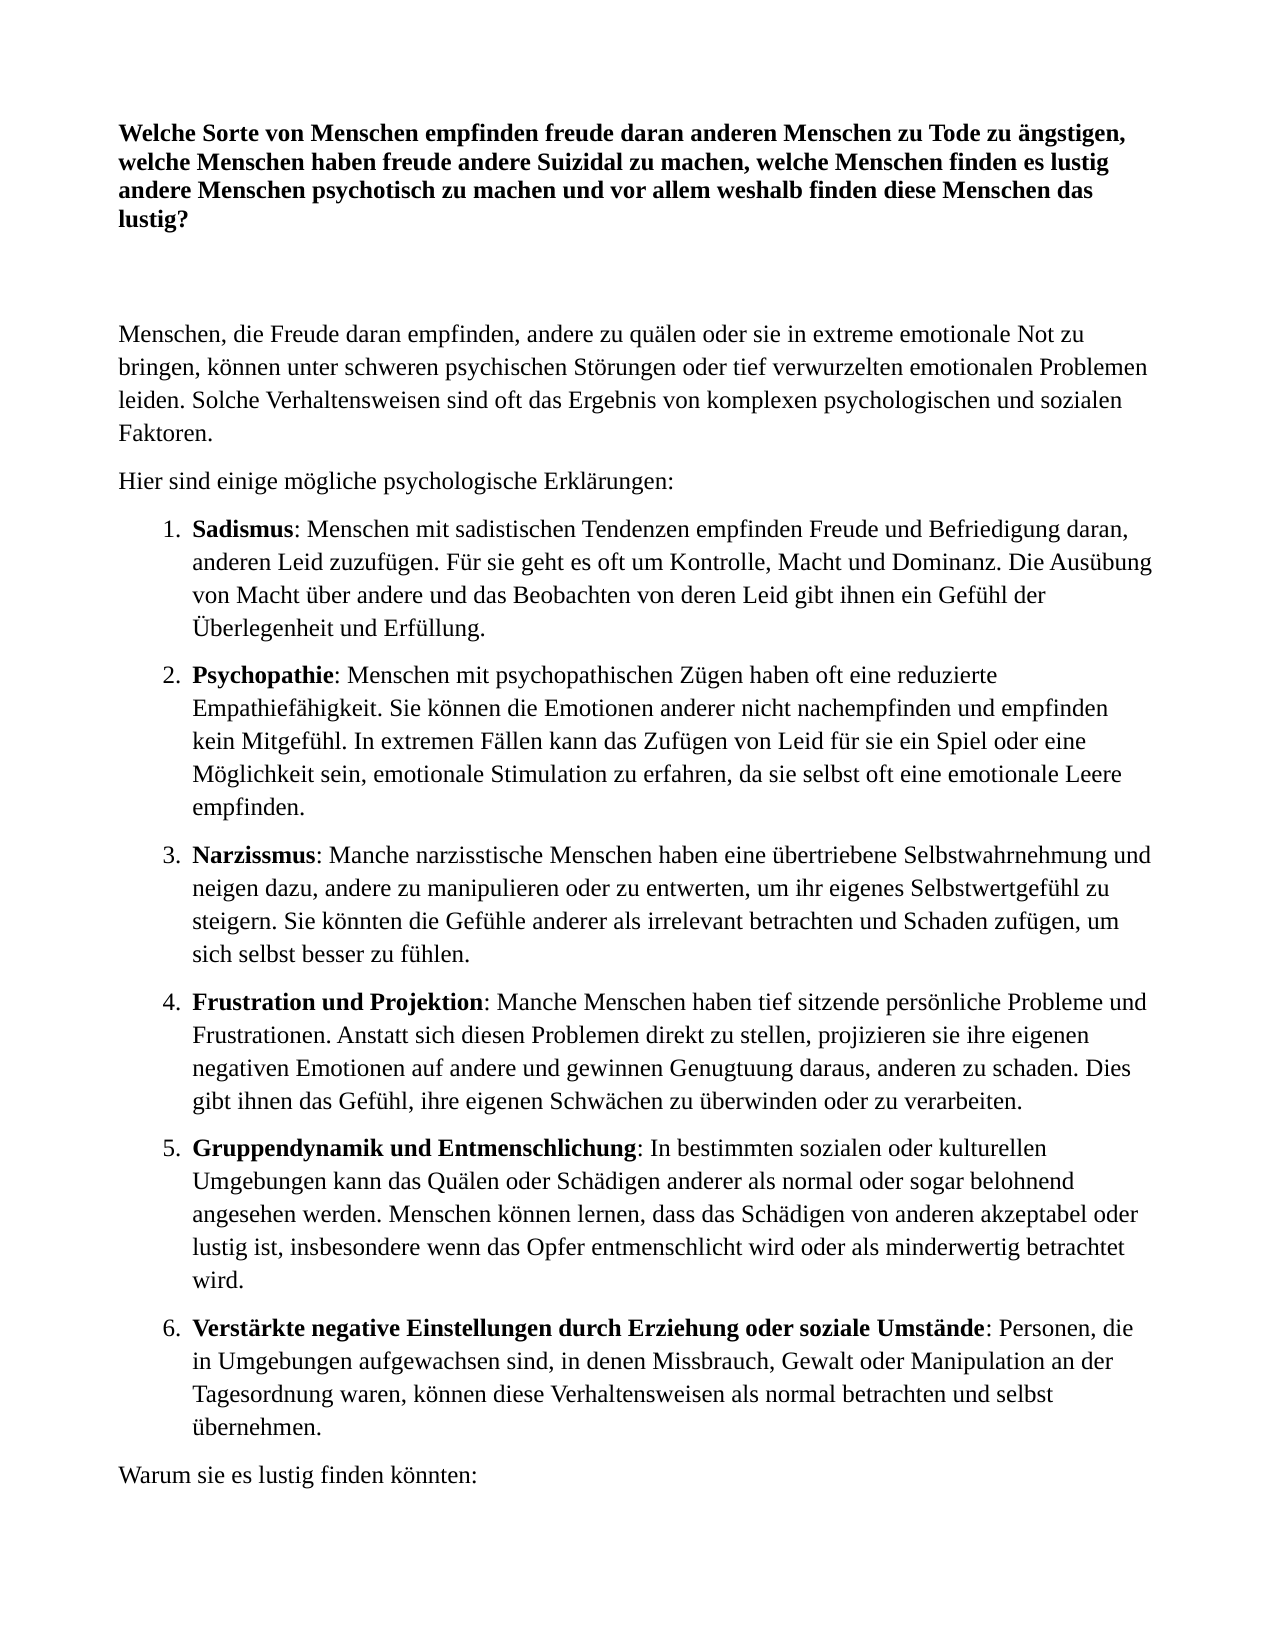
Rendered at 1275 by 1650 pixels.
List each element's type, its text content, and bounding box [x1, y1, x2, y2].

list Psychopathie: Menschen mit psychopathischen Zügen haben oft eine reduzierte Empathiefähigkeit. Sie können die Emotionen anderer nicht nachempfinden und empfinden kein Mitgefühl. In extremen Fällen kann das Zufügen von Leid für sie ein Spiel oder eine Möglichkeit sein, emotionale Stimulation zu erfahren, da sie selbst oft eine emotionale Leere empfinden. [162, 660, 1157, 821]
text Menschen, die Freude daran empfinden, andere zu quälen oder sie in extreme emotionale Not zu bringen, können unter schweren psychischen Störungen oder tief verwurzelten emotionalen Problemen leiden. Solche Verhaltensweisen sind oft das Ergebnis von komplexen psychologischen und sozialen Faktoren. [118, 319, 1157, 447]
text Hier sind einige mögliche psychologische Erklärungen: [118, 466, 1157, 495]
text Welche Sorte von Menschen empfinden freude daran anderen Menschen zu Tode zu ängstigen, welche Menschen haben freude andere Suizidal zu machen, welche Menschen finden es lustig andere Menschen psychotisch zu machen und vor allem weshalb finden diese Menschen das lustig? [118, 118, 1157, 233]
list Verstärkte negative Einstellungen durch Erziehung oder soziale Umstände: Personen, die in Umgebungen aufgewachsen sind, in denen Missbrauch, Gewalt oder Manipulation an der Tagesordnung waren, können diese Verhaltensweisen als normal betrachten und selbst übernehmen. [162, 1313, 1157, 1441]
text Warum sie es lustig finden könnten: [118, 1460, 1157, 1488]
list Frustration und Projektion: Manche Menschen haben tief sitzende persönliche Probleme und Frustrationen. Anstatt sich diesen Problemen direkt zu stellen, projizieren sie ihre eigenen negativen Emotionen auf andere und gewinnen Genugtuung daraus, anderen zu schaden. Dies gibt ihnen das Gefühl, ihre eigenen Schwächen zu überwinden oder zu verarbeiten. [162, 987, 1157, 1114]
list Sadismus: Menschen mit sadistischen Tendenzen empfinden Freude und Befriedigung daran, anderen Leid zuzufügen. Für sie geht es oft um Kontrolle, Macht und Dominanz. Die Ausübung von Macht über andere und das Beobachten von deren Leid gibt ihnen ein Gefühl der Überlegenheit und Erfüllung. [162, 514, 1157, 641]
list Narzissmus: Manche narzisstische Menschen haben eine übertriebene Selbstwahrnehmung und neigen dazu, andere zu manipulieren oder zu entwerten, um ihr eigenes Selbstwertgefühl zu steigern. Sie könnten die Gefühle anderer als irrelevant betrachten und Schaden zufügen, um sich selbst besser zu fühlen. [162, 840, 1157, 968]
list Gruppendynamik und Entmenschlichung: In bestimmten sozialen oder kulturellen Umgebungen kann das Quälen oder Schädigen anderer als normal oder sogar belohnend angesehen werden. Menschen können lernen, dass das Schädigen von anderen akzeptabel oder lustig ist, insbesondere wenn das Opfer entmenschlicht wird oder als minderwertig betrachtet wird. [162, 1133, 1157, 1294]
